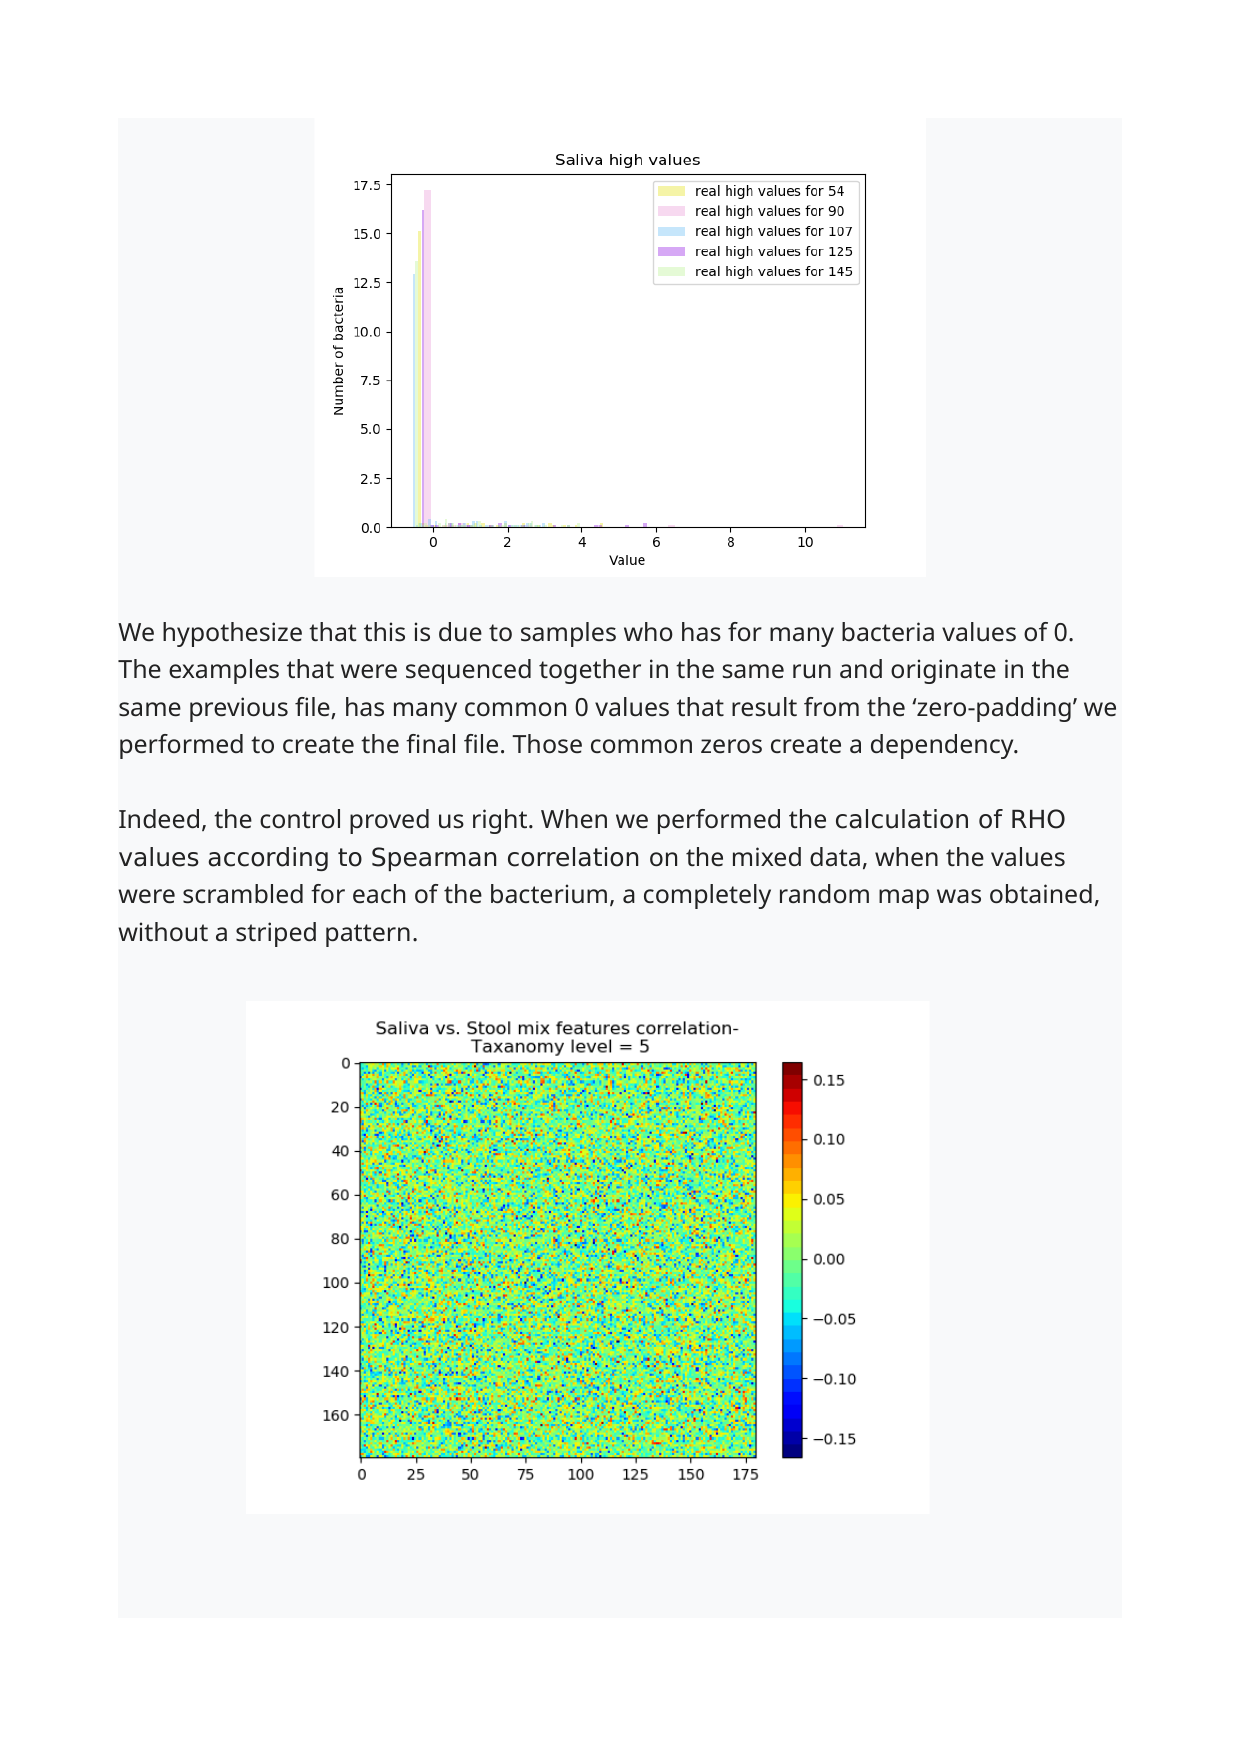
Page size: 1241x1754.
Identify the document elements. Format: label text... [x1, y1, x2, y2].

text Indeed, the control proved us right. When we performed the calculation of RHO values according to Spearman correlation on the mixed data, when the values were scrambled for each of the bacterium, a completely random map was obtained, without a striped pattern. [118, 798, 1122, 948]
picture [314, 118, 926, 577]
picture [245, 1001, 930, 1514]
text We hypothesize that this is due to samples who has for many bacteria values of 0. The examples that were sequenced together in the same run and originate in the same previous file, has many common 0 values that result from the ‘zero-padding’ we performed to create the final file. Those common zeros create a dependency. [118, 611, 1122, 761]
